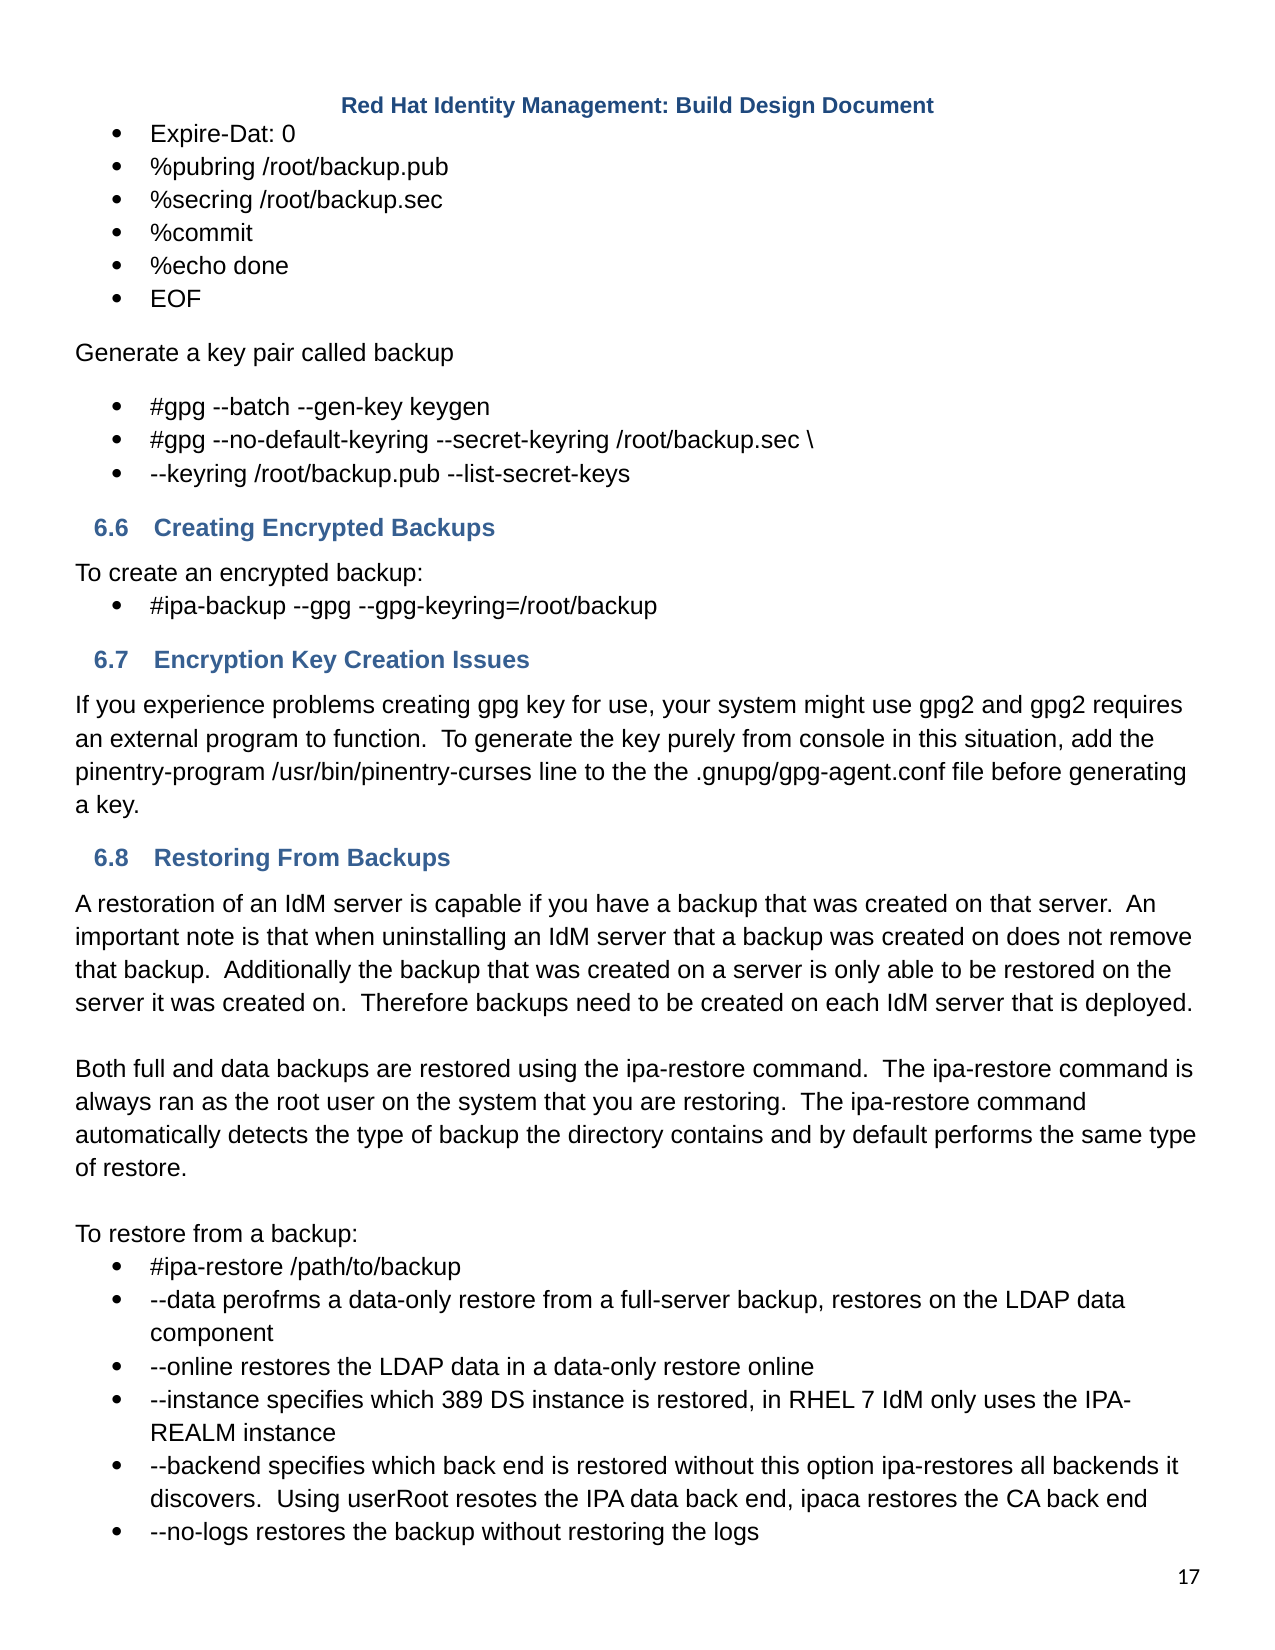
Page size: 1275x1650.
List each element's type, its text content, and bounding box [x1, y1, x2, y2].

list #ipa-restore /path/to/backup [112, 1252, 1200, 1281]
list #gpg --no-default-keyring --secret-keyring /root/backup.sec \ [112, 425, 1200, 454]
list #ipa-backup --gpg --gpg-keyring=/root/backup [112, 591, 1200, 620]
list --no-logs restores the backup without restoring the logs [112, 1517, 1200, 1546]
list A restoration of an IdM server is capable if you have a backup that was created on that server. An important note is that when uninstalling an IdM server that a backup was created on does not remove that backup. Additionally the backup that was created on a server is only able to be restored on the server it was created on. Therefore backups need to be created on each IdM server that is deployed. [75, 889, 1200, 1017]
list Expire-Dat: 0 [112, 119, 1200, 148]
list #gpg --batch --gen-key keygen [112, 392, 1200, 421]
list %commit [112, 218, 1200, 247]
list If you experience problems creating gpg key for use, your system might use gpg2 and gpg2 requires an external program to function. To generate the key purely from console in this situation, add the pinentry-program /usr/bin/pinentry-curses line to the the .gnupg/gpg-agent.conf file before generating a key. [75, 691, 1200, 818]
subtitle Restoring From Backups [94, 843, 1200, 872]
list To restore from a backup: [75, 1219, 1200, 1248]
list --data perofrms a data-only restore from a full-server backup, restores on the LDAP data component [112, 1285, 1200, 1347]
subtitle Creating Encrypted Backups [94, 512, 1200, 541]
list Both full and data backups are restored using the ipa-restore command. The ipa-restore command is always ran as the root user on the system that you are restoring. The ipa-restore command automatically detects the type of backup the directory contains and by default performs the same type of restore. [75, 1054, 1200, 1182]
list To create an encrypted backup: [75, 558, 1200, 587]
list --keyring /root/backup.pub --list-secret-keys [112, 458, 1200, 487]
list EOF [112, 284, 1200, 313]
list %echo done [112, 251, 1200, 280]
text Generate a key pair called backup [75, 338, 1200, 367]
list %pubring /root/backup.pub [112, 152, 1200, 181]
subtitle Encryption Key Creation Issues [94, 645, 1200, 674]
list %secring /root/backup.sec [112, 185, 1200, 214]
list --instance specifies which 389 DS instance is restored, in RHEL 7 IdM only uses the IPA-REALM instance [112, 1384, 1200, 1446]
list --backend specifies which back end is restored without this option ipa-restores all backends it discovers. Using userRoot resotes the IPA data back end, ipaca restores the CA back end [112, 1451, 1200, 1513]
list --online restores the LDAP data in a data-only restore online [112, 1351, 1200, 1380]
